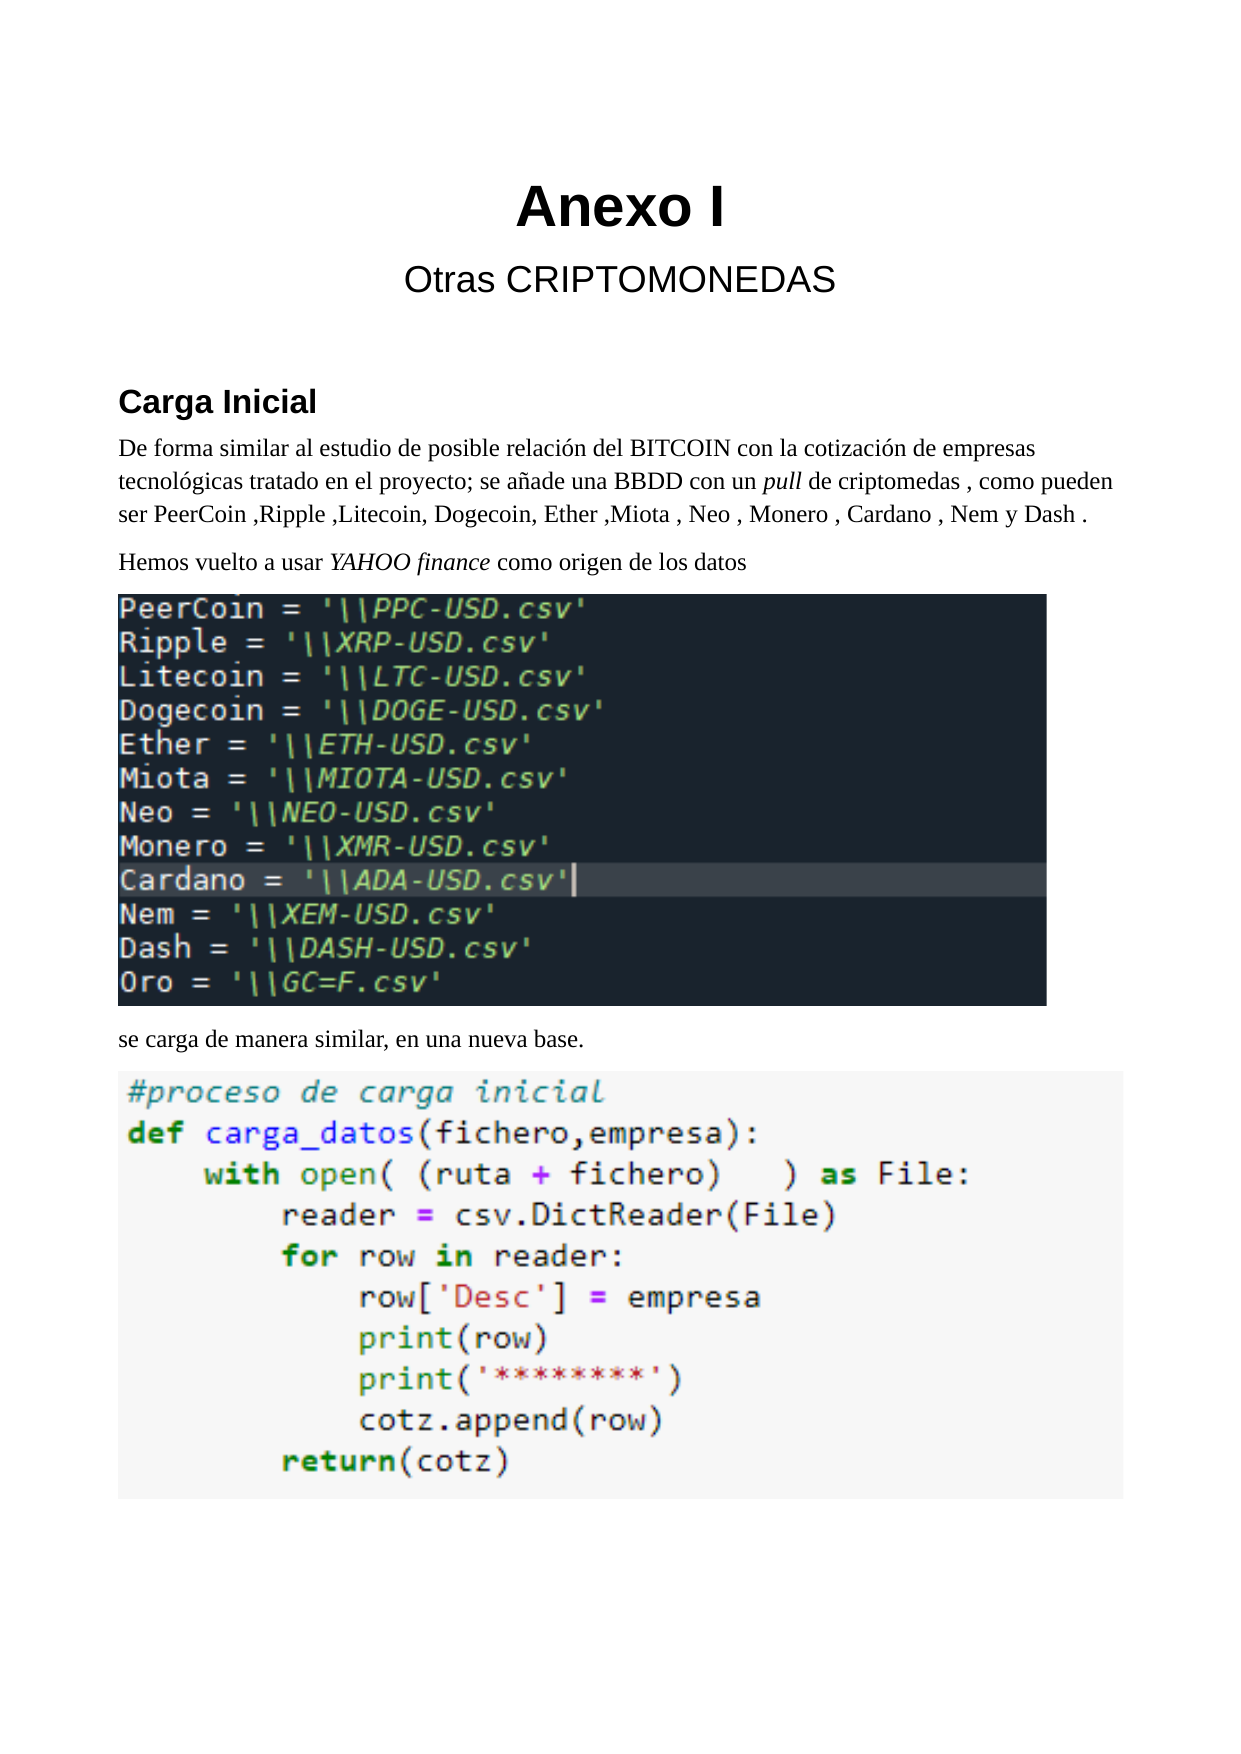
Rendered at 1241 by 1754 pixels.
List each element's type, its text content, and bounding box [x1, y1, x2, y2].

subtitle Otras CRIPTOMONEDAS [118, 258, 1122, 301]
text Hemos vuelto a usar YAHOO finance como origen de los datos [118, 547, 1122, 575]
subtitle Carga Inicial [118, 382, 1122, 420]
title Anexo I [118, 172, 1122, 239]
text De forma similar al estudio de posible relación del BITCOIN con la cotización de empresas tecnológicas tratado en el proyecto; se añade una BBDD con un pull de criptomedas , como pueden ser PeerCoin ,Ripple ,Litecoin, Dogecoin, Ether ,Miota , Neo , Monero , Cardano , Nem y Dash . [118, 433, 1122, 528]
text se carga de manera similar, en una nueva base. [118, 1024, 1122, 1053]
picture [118, 1071, 1124, 1499]
picture [118, 594, 1047, 1006]
